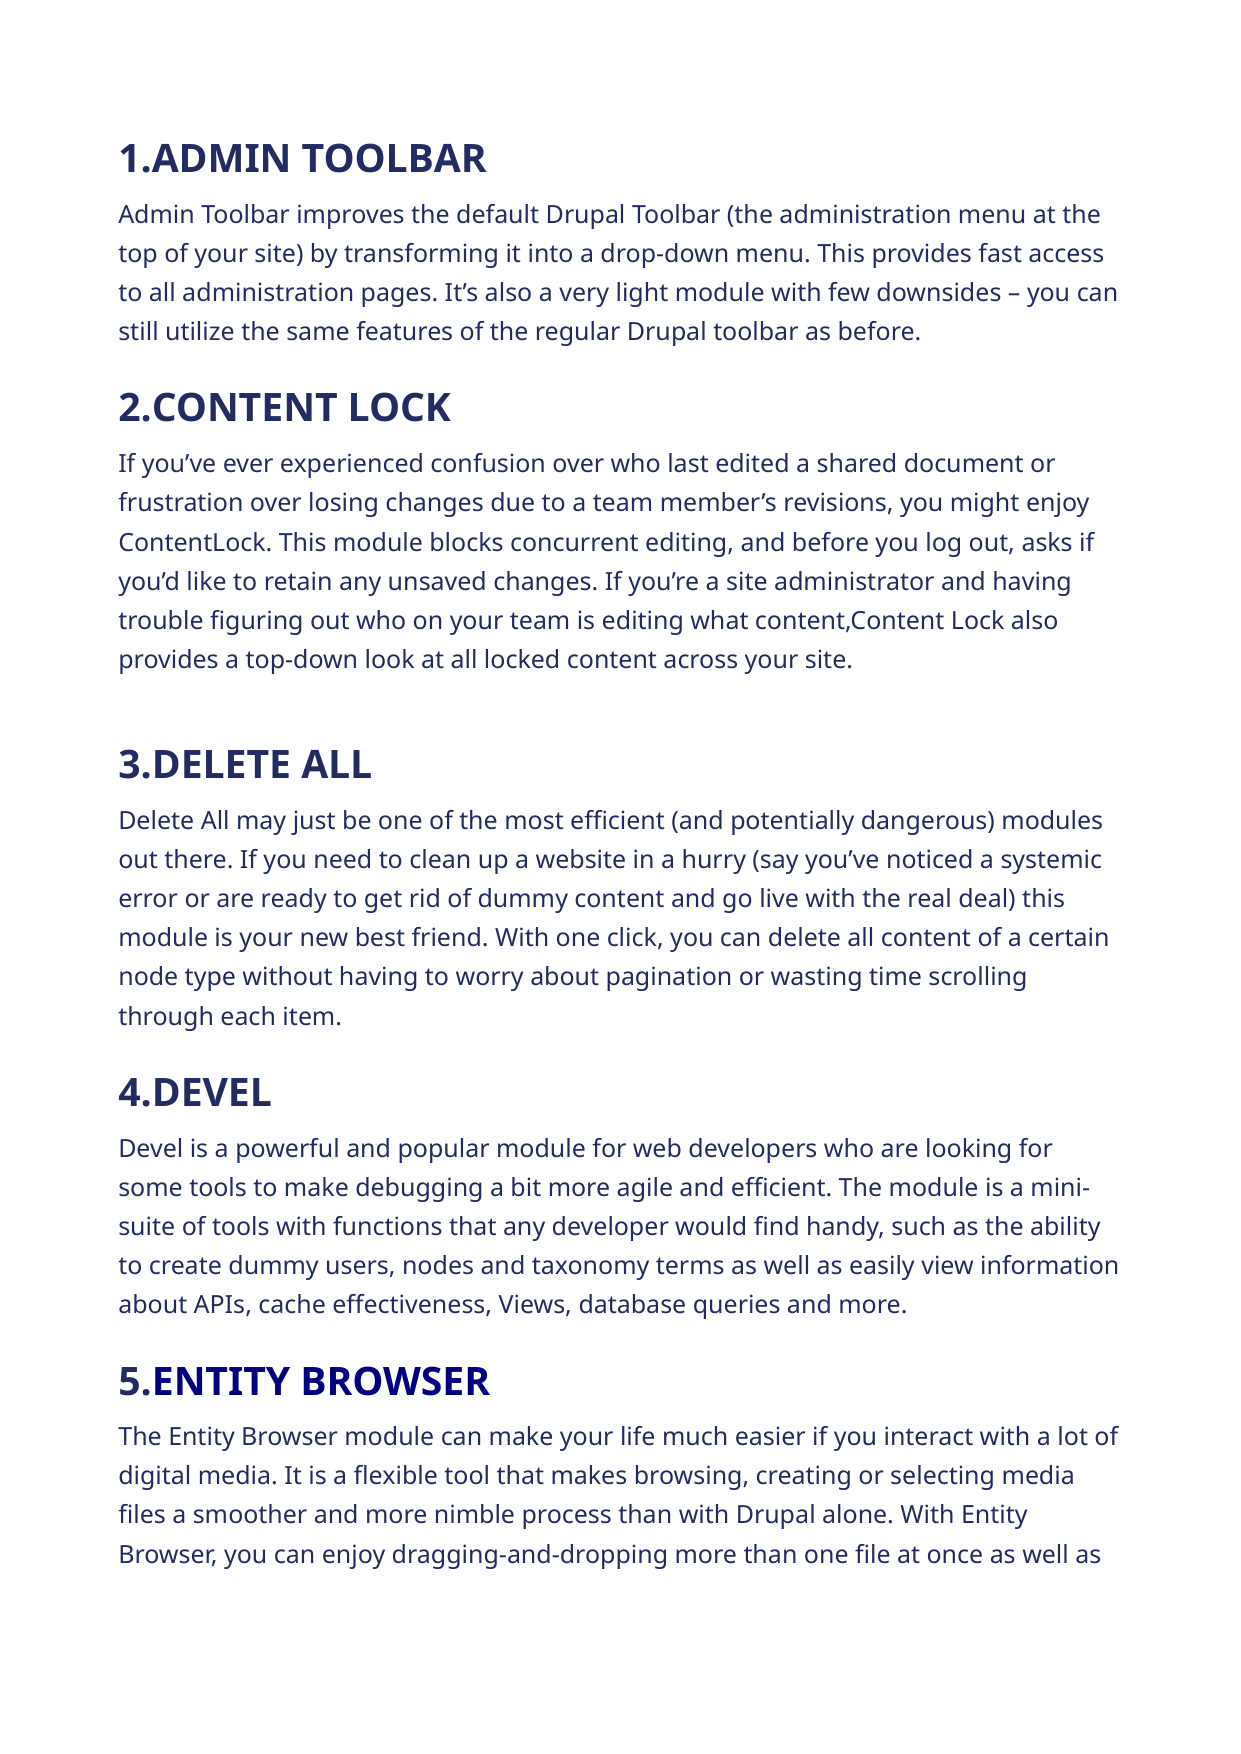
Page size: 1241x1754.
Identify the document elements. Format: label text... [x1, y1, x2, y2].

subtitle 1.ADMIN TOOLBAR [118, 131, 1122, 184]
subtitle 3.DELETE ALL [118, 737, 1122, 790]
subtitle 2.CONTENT LOCK [118, 380, 1122, 433]
text Delete All may just be one of the most efficient (and potentially dangerous) modules out there. If you need to clean up a website in a hurry (say you’ve noticed a systemic error or are ready to get rid of dummy content and go live with the real deal) this module is your new best friend. With one click, you can delete all content of a certain node type without having to worry about pagination or wasting time scrolling through each item. [118, 802, 1122, 1032]
subtitle 5.ENTITY BROWSER [118, 1353, 1122, 1406]
subtitle 4.DEVEL [118, 1064, 1122, 1118]
text If you’ve ever experienced confusion over who last edited a shared document or frustration over losing changes due to a team member’s revisions, you might enjoy ContentLock. This module blocks concurrent editing, and before you log out, asks if you’d like to retain any unsaved changes. If you’re a site administrator and having trouble figuring out who on your team is editing what content,Content Lock also provides a top-down look at all locked content across your site. [118, 446, 1122, 676]
text Devel is a powerful and popular module for web developers who are looking for some tools to make debugging a bit more agile and efficient. The module is a mini-suite of tools with functions that any developer would find handy, such as the ability to create dummy users, nodes and taxonomy terms as well as easily view information about APIs, cache effectiveness, Views, database queries and more. [118, 1130, 1122, 1321]
text The Entity Browser module can make your life much easier if you interact with a lot of digital media. It is a flexible tool that makes browsing, creating or selecting media files a smoother and more nimble process than with Drupal alone. With Entity Browser, you can enjoy dragging-and-dropping more than one file at once as well as [118, 1419, 1122, 1570]
text Admin Toolbar improves the default Drupal Toolbar (the administration menu at the top of your site) by transforming it into a drop-down menu. This provides fast access to all administration pages. It’s also a very light module with few downsides – you can still utilize the same features of the regular Drupal toolbar as before. [118, 196, 1122, 348]
